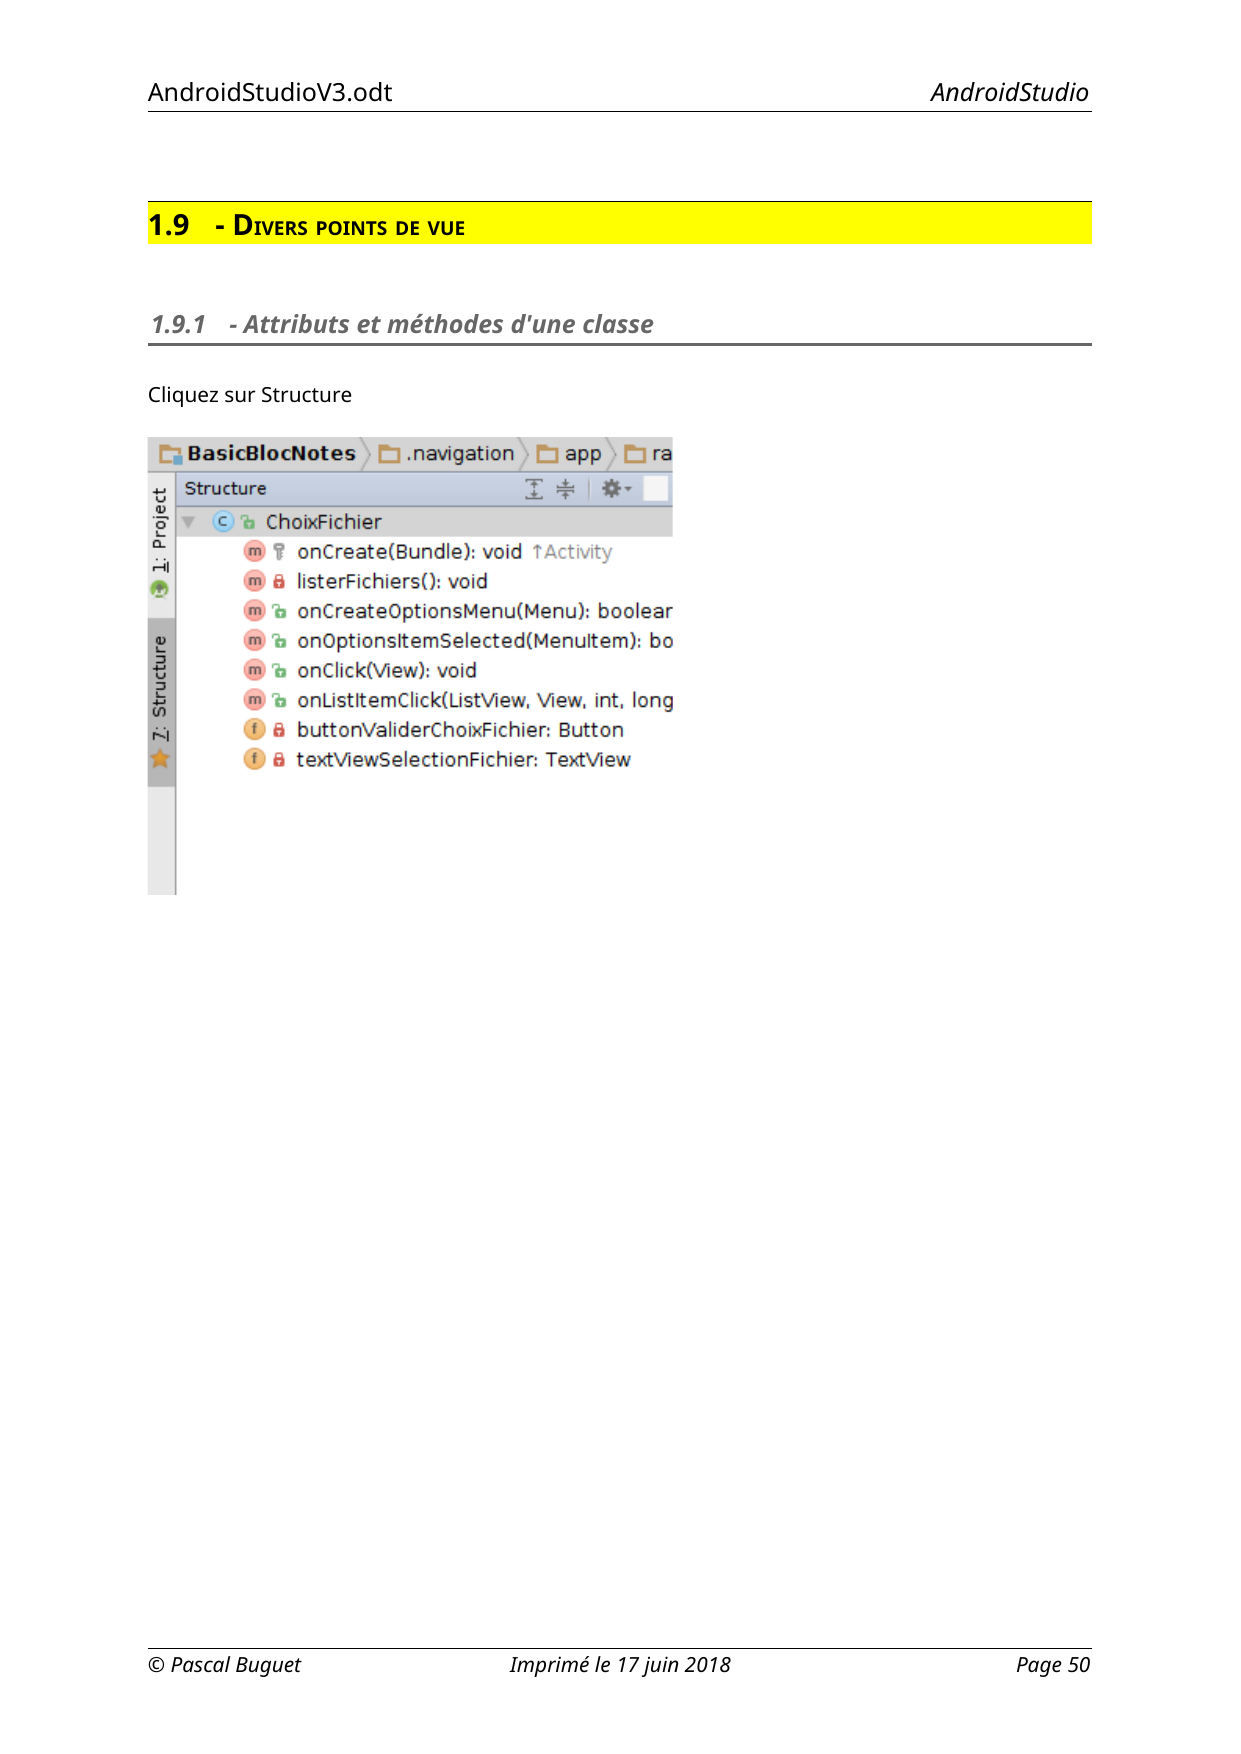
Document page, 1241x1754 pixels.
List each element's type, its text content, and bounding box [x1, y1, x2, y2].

subtitle - Attributs et méthodes d'une classe [148, 304, 1092, 343]
picture [147, 437, 673, 895]
text Cliquez sur Structure [148, 380, 1092, 409]
subtitle - Divers points de vue [148, 202, 1092, 244]
